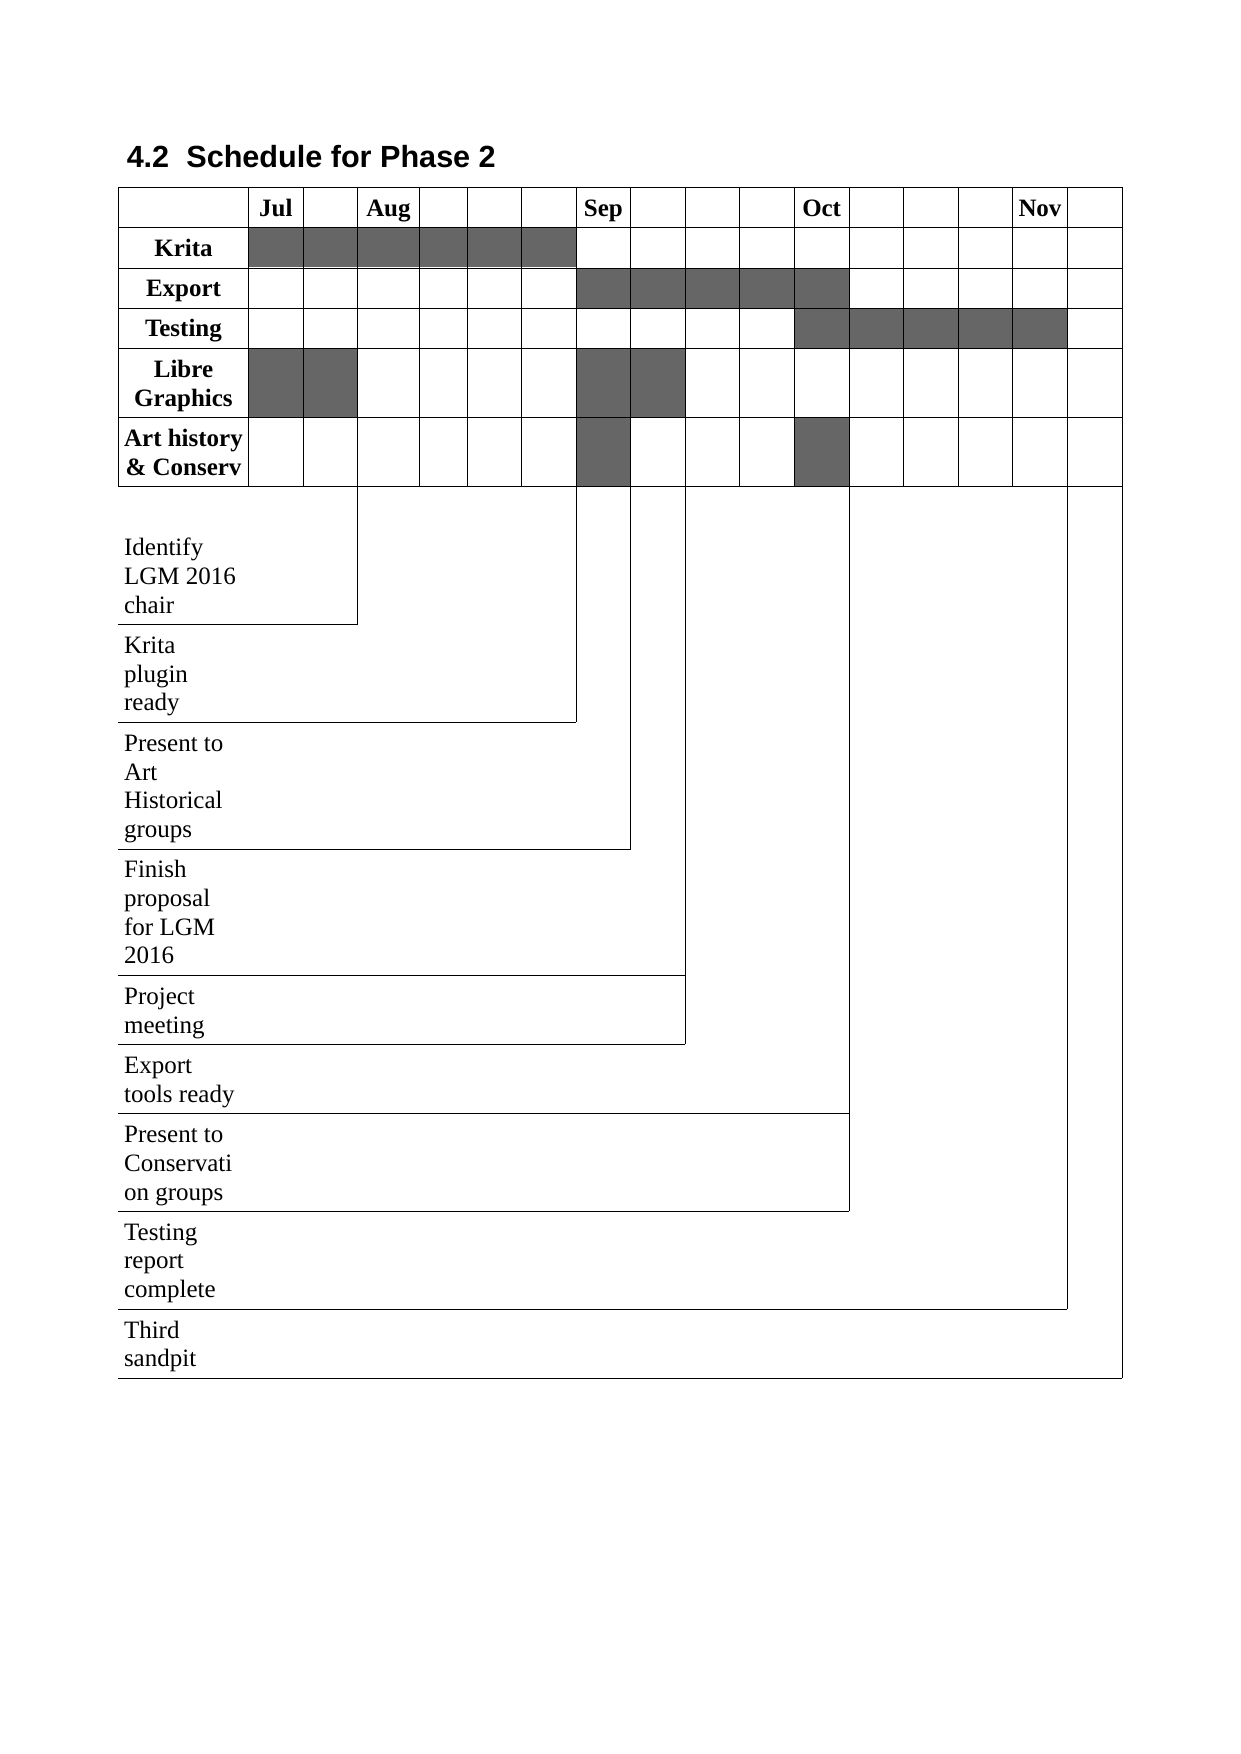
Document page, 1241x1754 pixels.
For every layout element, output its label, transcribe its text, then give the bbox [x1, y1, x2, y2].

table_cell [358, 487, 419, 526]
table_cell [959, 309, 1012, 348]
table_header Sep [577, 188, 630, 227]
table_cell [631, 722, 685, 848]
table_cell [576, 976, 630, 1044]
table_cell [686, 487, 739, 526]
table_header [740, 188, 794, 227]
table_cell [903, 1113, 958, 1211]
table_header [631, 188, 685, 227]
table_cell [630, 1045, 685, 1113]
table_cell [686, 228, 739, 267]
table_cell [794, 624, 849, 722]
table_header Oct [795, 188, 849, 227]
table_cell [577, 526, 630, 624]
table_cell Art history & Conserv [119, 418, 248, 486]
table_cell [686, 722, 739, 848]
table_cell [850, 624, 903, 722]
table_cell [419, 850, 467, 975]
table_header [119, 188, 248, 227]
table_cell [631, 349, 685, 417]
table_cell [903, 975, 958, 1044]
table_cell [467, 723, 521, 848]
table_cell Testing report complete [118, 1212, 248, 1309]
table_cell [1013, 1044, 1067, 1113]
table_cell [958, 487, 1012, 526]
table_cell [795, 228, 849, 267]
table_cell [1068, 418, 1122, 486]
table_cell [577, 349, 630, 417]
table_cell [904, 418, 958, 486]
table_cell Identify LGM 2016 chair [118, 526, 248, 624]
table_cell [419, 723, 467, 848]
table_cell [577, 418, 630, 486]
table_cell [248, 1045, 303, 1113]
table_cell [118, 487, 248, 526]
table_cell [850, 418, 903, 486]
table_cell [303, 1310, 357, 1378]
table_cell [794, 975, 849, 1044]
table_cell [420, 349, 467, 417]
table_cell [685, 1310, 739, 1378]
table_cell [1013, 1113, 1067, 1211]
table_cell [303, 976, 357, 1044]
table_cell [740, 418, 794, 486]
table_cell [958, 624, 1012, 722]
table_cell [631, 487, 685, 526]
table_cell [576, 1212, 630, 1309]
table_cell [958, 1211, 1012, 1309]
table_cell [795, 269, 849, 308]
table_cell [420, 309, 467, 348]
table_cell [904, 349, 958, 417]
table_cell Krita [119, 228, 248, 267]
table_cell [304, 418, 357, 486]
table_cell [903, 722, 958, 848]
table_cell [740, 1310, 794, 1378]
table_cell [740, 526, 794, 624]
table_cell [303, 625, 357, 722]
table_header [468, 188, 521, 227]
table_cell [1013, 1211, 1067, 1309]
table_cell [577, 228, 630, 267]
table_cell [420, 418, 467, 486]
table_cell [467, 1310, 521, 1378]
table_cell [794, 1114, 849, 1211]
table_cell [577, 487, 630, 526]
table_cell [903, 1310, 958, 1378]
table_cell [1013, 309, 1067, 348]
table_cell [794, 526, 849, 624]
table_cell [358, 418, 419, 486]
table_cell [248, 1310, 303, 1378]
table_cell [794, 849, 849, 975]
table_cell [577, 309, 630, 348]
table_cell [958, 722, 1012, 848]
table_cell [468, 269, 521, 308]
table_cell [958, 526, 1012, 624]
table_cell [958, 1044, 1012, 1113]
table_cell [1068, 849, 1122, 975]
table_cell [576, 1310, 630, 1378]
table_cell [685, 1212, 739, 1309]
table_cell [850, 487, 903, 526]
table_cell [468, 349, 521, 417]
table_cell [304, 269, 357, 308]
table_cell [521, 624, 576, 722]
table_cell [903, 624, 958, 722]
table_cell [904, 228, 958, 267]
table_cell [795, 309, 849, 348]
table_cell [419, 624, 467, 722]
table_cell [630, 849, 685, 975]
table_header [420, 188, 467, 227]
table_cell [358, 1212, 419, 1309]
table_cell [850, 349, 903, 417]
table_cell [248, 976, 303, 1044]
table_cell [304, 349, 357, 417]
table_cell [358, 624, 419, 722]
table_cell [904, 309, 958, 348]
table_cell [630, 1310, 685, 1378]
table_cell [1068, 228, 1122, 267]
table_cell [249, 349, 303, 417]
table_cell [740, 722, 794, 848]
table_cell [685, 1044, 739, 1113]
table_cell [522, 349, 576, 417]
table_cell [903, 1211, 958, 1309]
table_cell [685, 1114, 739, 1211]
table_cell [303, 723, 357, 848]
table_cell [419, 1310, 467, 1378]
table_cell [1068, 309, 1122, 348]
table_cell [959, 228, 1012, 267]
table_cell [248, 487, 303, 526]
table_cell [1068, 624, 1122, 722]
table_header [1068, 188, 1122, 227]
table_cell [1068, 1044, 1122, 1113]
table_cell [794, 1310, 849, 1378]
table_cell [248, 723, 303, 848]
table_cell [740, 1044, 794, 1113]
table_cell [358, 309, 419, 348]
table_cell [686, 849, 739, 975]
table_cell [577, 269, 630, 308]
table_cell [419, 1045, 467, 1113]
table_cell [467, 1045, 521, 1113]
table_header Nov [1013, 188, 1067, 227]
table_cell [521, 1045, 576, 1113]
table_cell [740, 487, 794, 526]
table_cell [419, 1114, 467, 1211]
table_cell Finish proposal for LGM 2016 [118, 850, 248, 975]
table_cell [303, 850, 357, 975]
subtitle Schedule for Phase 2 [118, 139, 1122, 174]
table_cell [904, 269, 958, 308]
table_cell [740, 1212, 794, 1309]
table_cell Present to Art Historical groups [118, 723, 248, 848]
table_cell [686, 975, 739, 1044]
table_cell [522, 269, 576, 308]
table_cell [903, 487, 958, 526]
table_cell Project meeting [118, 976, 248, 1044]
table_cell [958, 1310, 1012, 1378]
table_header [904, 188, 958, 227]
table_cell [903, 849, 958, 975]
table_header [304, 188, 357, 227]
table_cell [959, 269, 1012, 308]
table_cell [576, 722, 630, 848]
table_cell [522, 309, 576, 348]
table_cell [248, 526, 303, 624]
table_cell [468, 228, 521, 267]
table_cell [958, 849, 1012, 975]
table_cell [740, 269, 794, 308]
table_cell [686, 418, 739, 486]
table_cell [577, 624, 630, 722]
table_cell [467, 624, 521, 722]
table_cell [521, 487, 576, 526]
table_cell [794, 722, 849, 848]
table_cell [631, 309, 685, 348]
table_cell [850, 722, 903, 848]
table_cell [304, 309, 357, 348]
table_cell [248, 625, 303, 722]
table_cell [630, 976, 685, 1044]
table_cell [419, 526, 467, 624]
table_cell Export [119, 269, 248, 308]
table_cell [248, 1114, 303, 1211]
table_cell [795, 349, 849, 417]
table_cell [686, 526, 739, 624]
table_cell [740, 228, 794, 267]
table_cell [1013, 722, 1067, 848]
table_cell [358, 349, 419, 417]
table_cell [1068, 487, 1122, 526]
table_cell [303, 487, 357, 526]
table_cell [850, 1044, 903, 1113]
table_cell [686, 309, 739, 348]
table_cell Libre Graphics [119, 349, 248, 417]
table_cell [467, 526, 521, 624]
table_cell [631, 526, 685, 624]
table_cell [631, 228, 685, 267]
table_cell Present to Conservation groups [118, 1114, 248, 1211]
table_cell [1013, 975, 1067, 1044]
table_cell [1013, 526, 1067, 624]
table_cell [358, 228, 419, 267]
table_header Aug [358, 188, 419, 227]
table_cell [958, 975, 1012, 1044]
table_cell [467, 487, 521, 526]
table_cell [631, 624, 685, 722]
table_cell [419, 487, 467, 526]
table_cell Third sandpit [118, 1310, 248, 1378]
table_cell [850, 975, 903, 1044]
table_cell [686, 349, 739, 417]
table_cell [1013, 228, 1067, 267]
table_cell [420, 269, 467, 308]
table_cell [419, 976, 467, 1044]
table_cell [467, 1114, 521, 1211]
table_cell [522, 418, 576, 486]
table_cell [521, 1212, 576, 1309]
table_cell [1068, 975, 1122, 1044]
table_cell [1013, 418, 1067, 486]
table_cell [303, 1045, 357, 1113]
table_cell [468, 418, 521, 486]
table_cell [358, 850, 419, 975]
table_cell [1013, 624, 1067, 722]
table_header [959, 188, 1012, 227]
table_cell [740, 349, 794, 417]
table_cell Testing [119, 309, 248, 348]
table_cell [740, 849, 794, 975]
table_cell [358, 723, 419, 848]
table_cell [521, 1310, 576, 1378]
table_cell [1013, 269, 1067, 308]
table_cell [522, 228, 576, 267]
table_cell [249, 418, 303, 486]
table_cell [1068, 1113, 1122, 1211]
table_cell [1068, 1211, 1122, 1309]
table_cell [850, 309, 903, 348]
table_cell [740, 624, 794, 722]
table_cell [959, 418, 1012, 486]
table_header [522, 188, 576, 227]
table_cell [1013, 1310, 1067, 1378]
table_cell [850, 526, 903, 624]
table_cell [249, 269, 303, 308]
table_cell [468, 309, 521, 348]
table_cell [1067, 1309, 1122, 1378]
table_cell [794, 1212, 849, 1309]
table_cell [467, 850, 521, 975]
table_cell [686, 269, 739, 308]
table_cell [420, 228, 467, 267]
table_cell Krita plugin ready [118, 625, 248, 722]
table_cell [631, 418, 685, 486]
table_cell [1068, 526, 1122, 624]
table_cell [467, 976, 521, 1044]
table_cell [1013, 487, 1067, 526]
table_cell [467, 1212, 521, 1309]
table_cell [358, 976, 419, 1044]
table_cell [850, 849, 903, 975]
table_cell [358, 1045, 419, 1113]
table_cell [576, 1045, 630, 1113]
table_cell [1068, 269, 1122, 308]
table_cell [903, 1044, 958, 1113]
table_cell [794, 1044, 849, 1113]
table_cell [631, 269, 685, 308]
table_cell [740, 309, 794, 348]
table_cell [521, 526, 576, 624]
table_cell [358, 1310, 419, 1378]
table_cell [576, 1114, 630, 1211]
table_cell [358, 269, 419, 308]
table_cell [521, 723, 576, 848]
table_cell [521, 976, 576, 1044]
table_cell [795, 418, 849, 486]
table_cell [521, 1114, 576, 1211]
table_cell [959, 349, 1012, 417]
table_cell [630, 1212, 685, 1309]
table_cell [849, 1310, 903, 1378]
table_cell [249, 309, 303, 348]
table_header [850, 188, 903, 227]
table_cell [849, 1211, 903, 1309]
table_cell [304, 228, 357, 267]
table_cell [248, 850, 303, 975]
table_cell Export tools ready [118, 1045, 248, 1113]
table_cell [958, 1113, 1012, 1211]
table_cell [850, 1113, 903, 1211]
table_header Jul [249, 188, 303, 227]
table_cell [794, 487, 849, 526]
table_cell [303, 526, 357, 624]
table_cell [1013, 349, 1067, 417]
table_cell [1013, 849, 1067, 975]
table_cell [903, 526, 958, 624]
table_cell [1068, 722, 1122, 848]
table_cell [303, 1114, 357, 1211]
table_cell [358, 1114, 419, 1211]
table_cell [1068, 349, 1122, 417]
table_cell [850, 269, 903, 308]
table_cell [576, 850, 630, 975]
table_cell [740, 975, 794, 1044]
table_cell [630, 1114, 685, 1211]
table_cell [686, 624, 739, 722]
table_header [686, 188, 739, 227]
table_cell [303, 1212, 357, 1309]
table_cell [521, 850, 576, 975]
table_cell [248, 1212, 303, 1309]
table_cell [740, 1114, 794, 1211]
table_cell [358, 526, 419, 624]
table_cell [249, 228, 303, 267]
table_cell [419, 1212, 467, 1309]
table_cell [850, 228, 903, 267]
